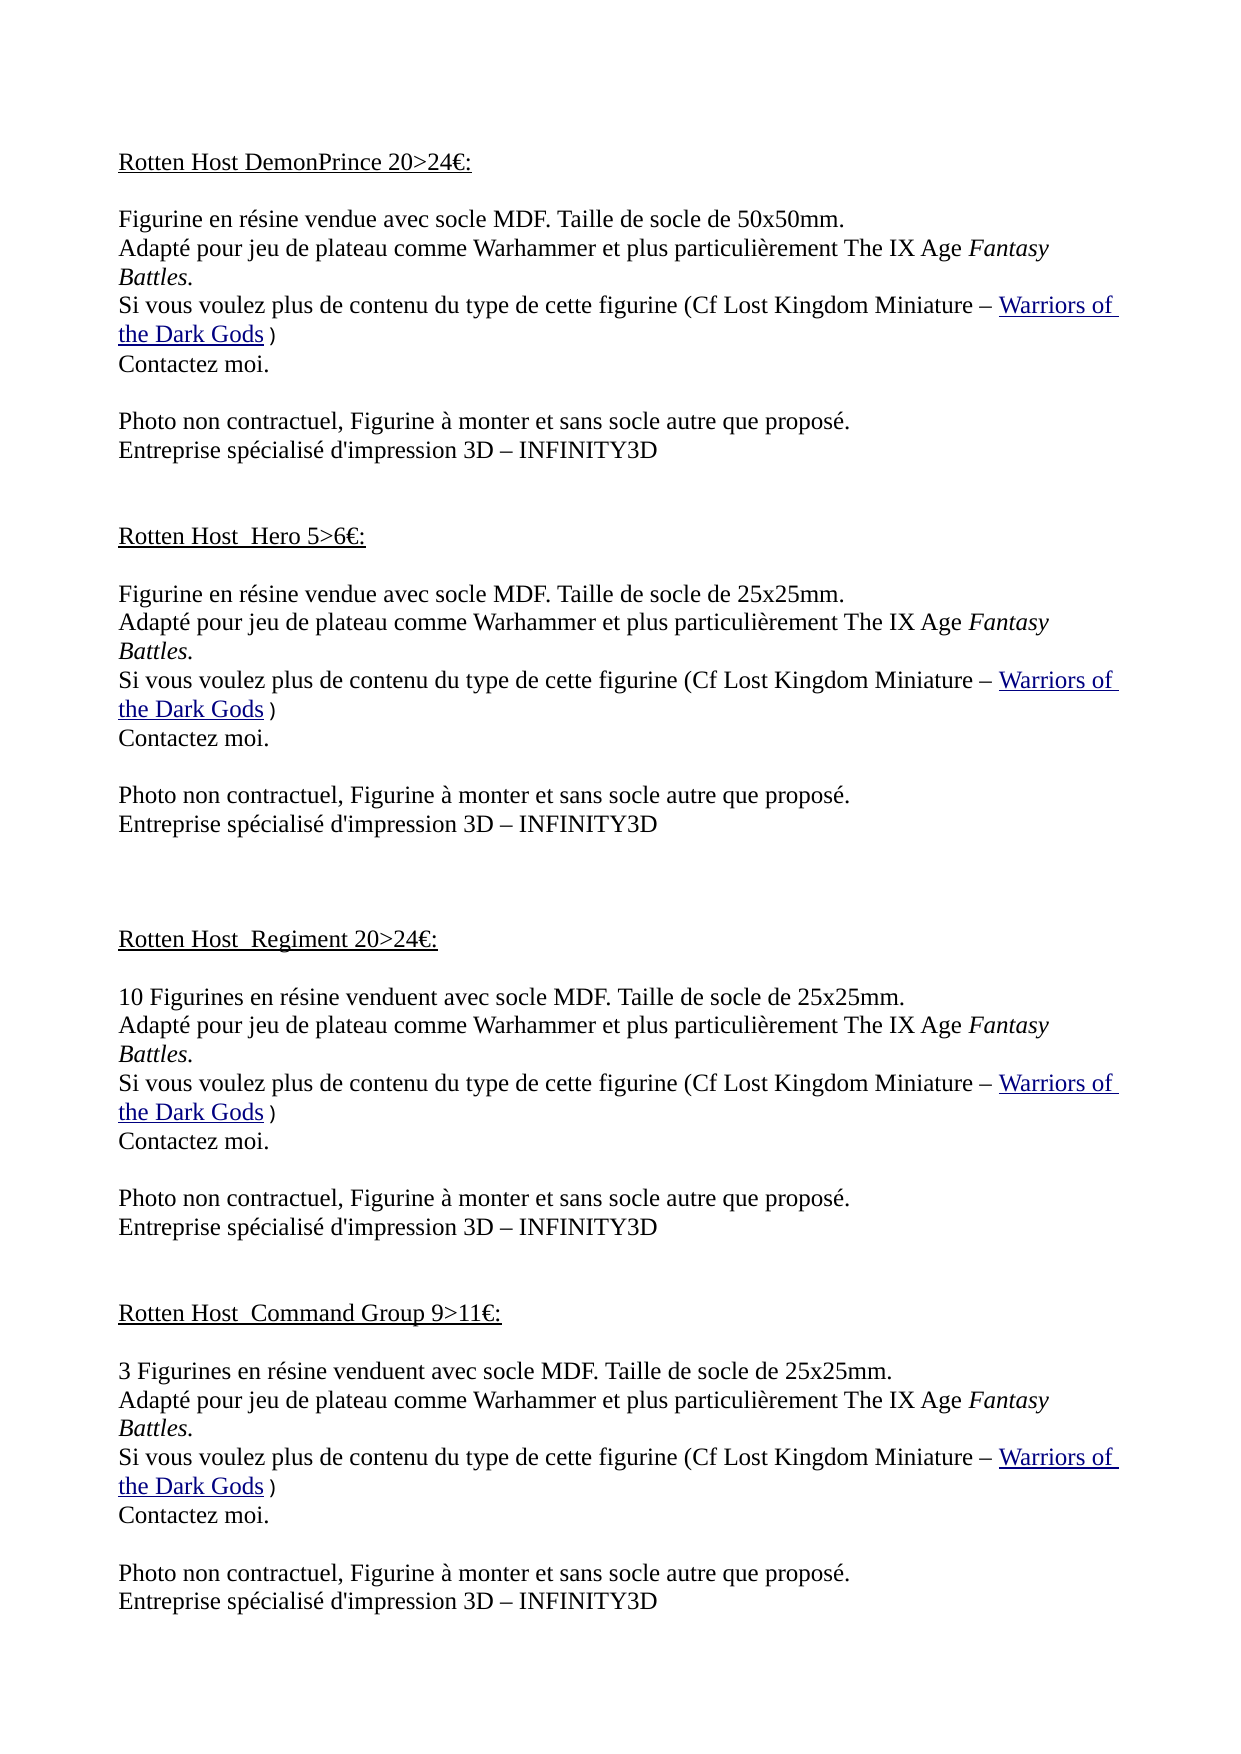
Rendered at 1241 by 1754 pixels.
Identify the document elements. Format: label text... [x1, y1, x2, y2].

text Figurine en résine vendue avec socle MDF. Taille de socle de 50x50mm. Adapté pour jeu de plateau comme Warhammer et plus particulièrement The IX Age Fantasy Battles. Si vous voulez plus de contenu du type de cette figurine (Cf Lost Kingdom Miniature – Warriors of the Dark Gods ) [118, 204, 1122, 349]
text Rotten Host Regiment 20>24€: [118, 924, 1122, 953]
text Rotten Host DemonPrince 20>24€: [118, 147, 1122, 176]
text Contactez moi. [118, 1126, 1122, 1155]
text Entreprise spécialisé d'impression 3D – INFINITY3D [118, 809, 1122, 838]
text Entreprise spécialisé d'impression 3D – INFINITY3D [118, 1212, 1122, 1241]
text 10 Figurines en résine venduent avec socle MDF. Taille de socle de 25x25mm. Adapté pour jeu de plateau comme Warhammer et plus particulièrement The IX Age Fantasy Battles. Si vous voulez plus de contenu du type de cette figurine (Cf Lost Kingdom Miniature – Warriors of the Dark Gods ) [118, 982, 1122, 1126]
text Photo non contractuel, Figurine à monter et sans socle autre que proposé. [118, 1183, 1122, 1212]
text Photo non contractuel, Figurine à monter et sans socle autre que proposé. [118, 1558, 1122, 1586]
text Contactez moi. [118, 723, 1122, 752]
text Photo non contractuel, Figurine à monter et sans socle autre que proposé. [118, 780, 1122, 809]
text 3 Figurines en résine venduent avec socle MDF. Taille de socle de 25x25mm. Adapté pour jeu de plateau comme Warhammer et plus particulièrement The IX Age Fantasy Battles. Si vous voulez plus de contenu du type de cette figurine (Cf Lost Kingdom Miniature – Warriors of the Dark Gods ) [118, 1356, 1122, 1500]
text Entreprise spécialisé d'impression 3D – INFINITY3D [118, 435, 1122, 464]
text Contactez moi. [118, 1500, 1122, 1529]
text Figurine en résine vendue avec socle MDF. Taille de socle de 25x25mm. Adapté pour jeu de plateau comme Warhammer et plus particulièrement The IX Age Fantasy Battles. Si vous voulez plus de contenu du type de cette figurine (Cf Lost Kingdom Miniature – Warriors of the Dark Gods ) [118, 579, 1122, 723]
text Entreprise spécialisé d'impression 3D – INFINITY3D [118, 1586, 1122, 1615]
text Contactez moi. [118, 349, 1122, 377]
text Rotten Host Command Group 9>11€: [118, 1298, 1122, 1327]
text Photo non contractuel, Figurine à monter et sans socle autre que proposé. [118, 406, 1122, 435]
text Rotten Host Hero 5>6€: [118, 521, 1122, 550]
